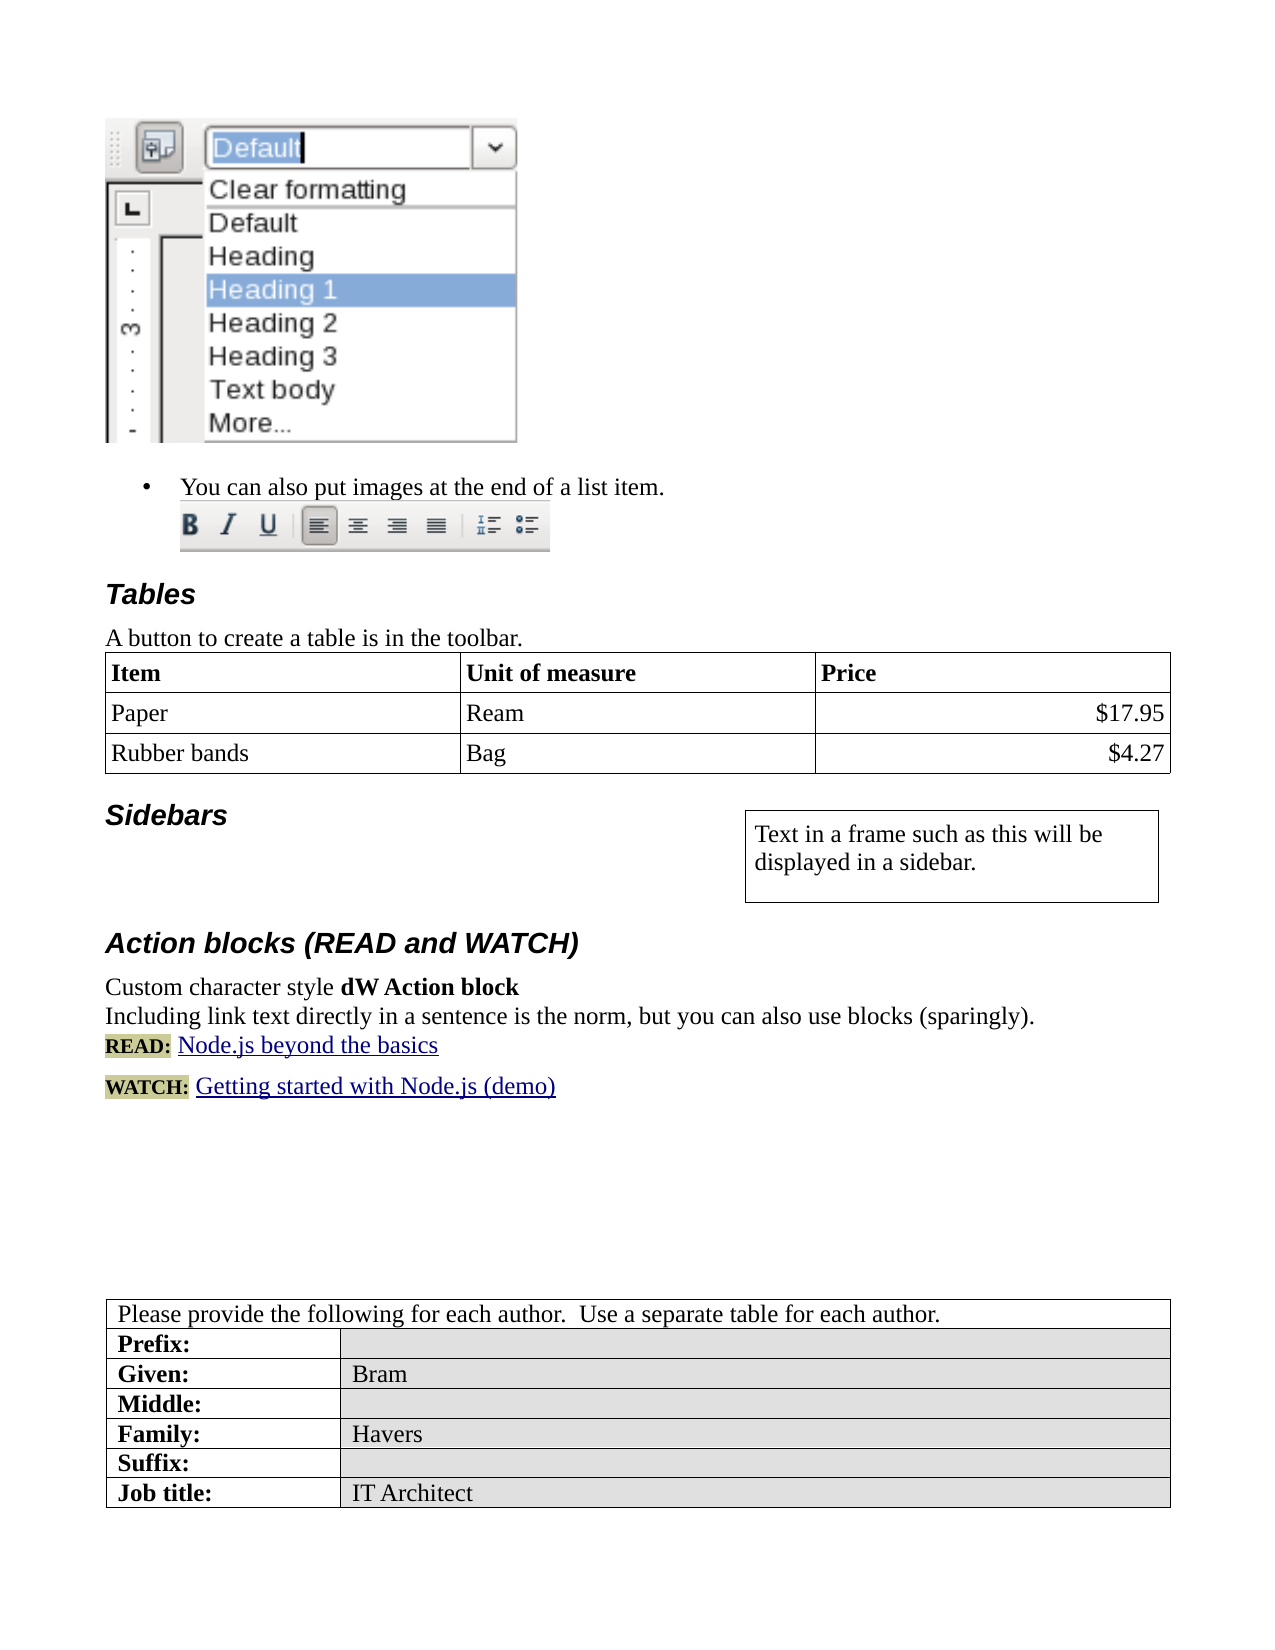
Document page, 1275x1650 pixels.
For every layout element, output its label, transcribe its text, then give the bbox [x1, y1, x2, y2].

subtitle Sidebars [105, 798, 1170, 831]
subtitle Action blocks (READ and WATCH) [105, 926, 1170, 960]
table_header Please provide the following for each author. Use a separate table for each author. [107, 1300, 1170, 1328]
table_cell Bag [461, 734, 815, 773]
table_cell Ream [461, 693, 815, 732]
text READ: Node.js beyond the basics [105, 1030, 1170, 1059]
subtitle Sidebars [746, 811, 1158, 902]
text Custom character style dW Action block Including link text directly in a sentence is the norm, but you can also use blocks (sparingly). [105, 972, 1170, 1030]
table_cell Prefix: [107, 1329, 340, 1358]
table_cell Job title: [107, 1478, 340, 1507]
table_header Unit of measure [461, 653, 815, 692]
table_cell Suffix: [107, 1449, 340, 1477]
table_cell Havers [341, 1419, 1170, 1447]
table_header Item [106, 653, 460, 692]
subtitle Tables [105, 577, 1170, 611]
list You can also put images at the end of a list item. [142, 472, 1170, 552]
table_cell $17,95 [816, 693, 1170, 732]
table_cell IT Architect [341, 1478, 1170, 1507]
table_cell Family: [107, 1419, 340, 1447]
table_cell [341, 1389, 1170, 1418]
picture [105, 118, 518, 443]
table_cell $4,27 [816, 734, 1170, 773]
table_cell Rubber bands [106, 734, 460, 773]
text A button to create a table is in the toolbar. [105, 623, 1170, 652]
table_cell Given: [107, 1359, 340, 1388]
text WATCH: Getting started with Node.js (demo) [105, 1071, 1170, 1100]
table_cell Paper [106, 693, 460, 732]
table_header Price [816, 653, 1170, 692]
table_cell Middle: [107, 1389, 340, 1418]
table_cell [341, 1329, 1170, 1358]
table_cell Bram [341, 1359, 1170, 1388]
table_cell [341, 1449, 1170, 1477]
text Text in a frame such as this will be displayed in a sidebar. [754, 819, 1149, 876]
picture [180, 500, 551, 552]
